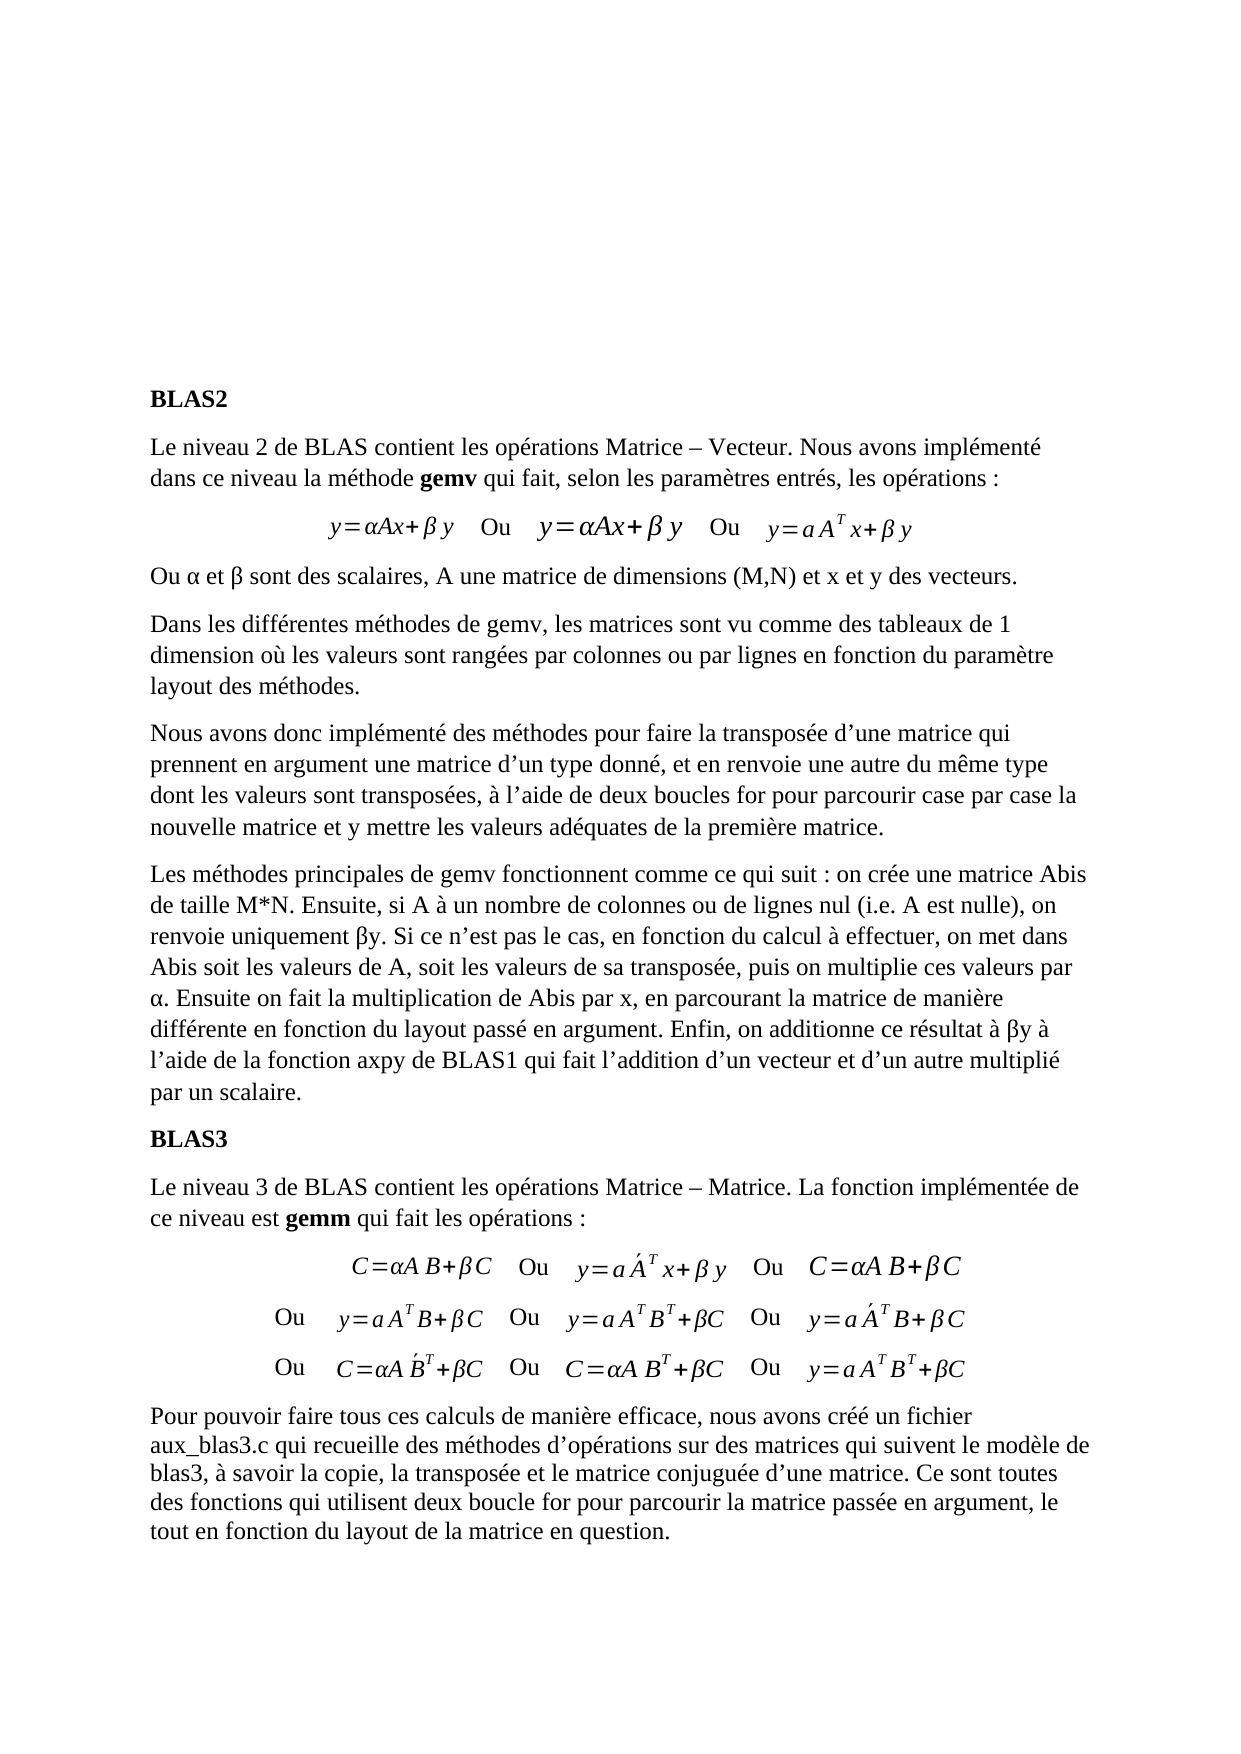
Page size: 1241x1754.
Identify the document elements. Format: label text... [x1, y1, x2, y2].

text Nous avons donc implémenté des méthodes pour faire la transposée d’une matrice qui prennent en argument une matrice d’un type donné, et en renvoie une autre du même type dont les valeurs sont transposées, à l’aide de deux boucles for pour parcourir case par case la nouvelle matrice et y mettre les valeurs adéquates de la première matrice. [150, 718, 1090, 840]
text Ou α et β sont des scalaires, A une matrice de dimensions (M,N) et x et y des vecteurs. [150, 561, 1090, 590]
text Ou Ou [150, 511, 1090, 542]
text Ou Ou Ou [150, 1301, 1090, 1332]
text BLAS3 [150, 1124, 1090, 1153]
text Pour pouvoir faire tous ces calculs de manière efficace, nous avons créé un fichier aux_blas3.c qui recueille des méthodes d’opérations sur des matrices qui suivent le modèle de blas3, à savoir la copie, la transposée et le matrice conjuguée d’une matrice. Ce sont toutes des fonctions qui utilisent deux boucle for pour parcourir la matrice passée en argument, le tout en fonction du layout de la matrice en question. [150, 1401, 1090, 1545]
text Le niveau 2 de BLAS contient les opérations Matrice – Vecteur. Nous avons implémenté dans ce niveau la méthode gemv qui fait, selon les paramètres entrés, les opérations : [150, 432, 1090, 492]
text Les méthodes principales de gemv fonctionnent comme ce qui suit : on crée une matrice Abis de taille M*N. Ensuite, si A à un nombre de colonnes ou de lignes nul (i.e. A est nulle), on renvoie uniquement βy. Si ce n’est pas le cas, en fonction du calcul à effectuer, on met dans Abis soit les valeurs de A, soit les valeurs de sa transposée, puis on multiplie ces valeurs par α. Ensuite on fait la multiplication de Abis par x, en parcourant la matrice de manière différente en fonction du layout passé en argument. Enfin, on additionne ce résultat à βy à l’aide de la fonction axpy de BLAS1 qui fait l’addition d’un vecteur et d’un autre multiplié par un scalaire. [150, 859, 1090, 1105]
text Dans les différentes méthodes de gemv, les matrices sont vu comme des tableaux de 1 dimension où les valeurs sont rangées par colonnes ou par lignes en fonction du paramètre layout des méthodes. [150, 609, 1090, 699]
text Le niveau 3 de BLAS contient les opérations Matrice – Matrice. La fonction implémentée de ce niveau est gemm qui fait les opérations : [150, 1172, 1090, 1232]
text BLAS2 [150, 384, 1090, 413]
text Ou Ou Ou [150, 1351, 1090, 1382]
text Ou Ou [150, 1251, 1090, 1282]
